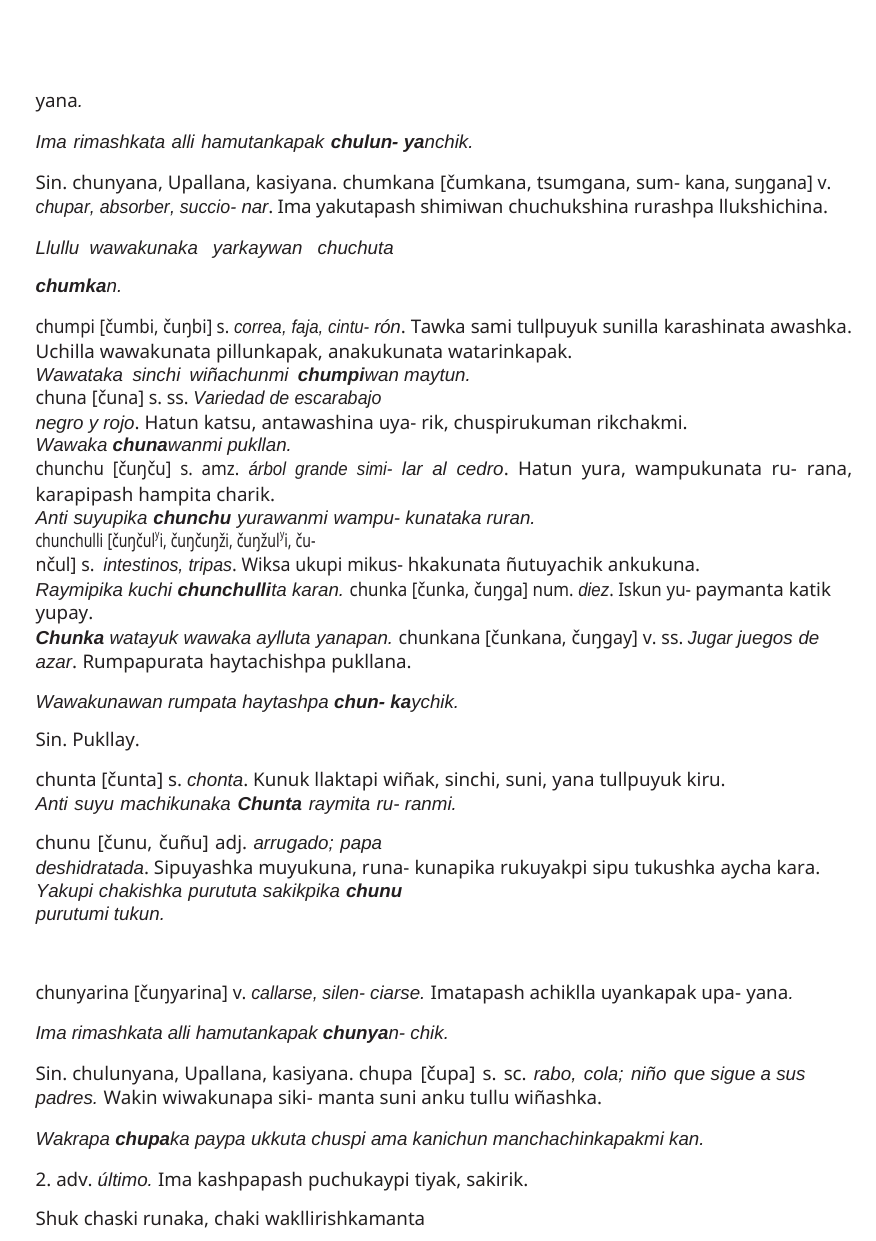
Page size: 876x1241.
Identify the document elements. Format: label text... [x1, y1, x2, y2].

text chunta [čunta] s. chonta. Kunuk llaktapi wiñak, sinchi, suni, yana tullpuyuk kiru. [35, 767, 852, 791]
text Anti suyu machikunaka Chunta raymita ru- ranmi. [35, 792, 856, 814]
text Wawataka sinchi wiñachunmi chumpiwan maytun. [35, 364, 856, 386]
text Raymipika kuchi chunchullita karan. chunka [čunka, čuŋga] num. diez. Iskun yu- paymanta katik yupay. [35, 578, 856, 624]
text purutumi tukun. [36, 902, 856, 924]
text Wawakunawan rumpata haytashpa chun- kaychik. [35, 691, 856, 713]
text chuna [čuna] s. ss. Variedad de escarabajo [35, 386, 856, 409]
text chunchulli [čuŋčulyi, čuŋčuŋži, čuŋžulyi, ču- [35, 528, 856, 552]
text Chunka watayuk wawaka aylluta yanapan. chunkana [čunkana, čuŋgay] v. ss. Jugar juegos de azar. Rumpapurata haytachishpa pukllana. [35, 625, 853, 673]
text chumpi [čumbi, čuŋbi] s. correa, faja, cintu- rón. Tawka sami tullpuyuk sunilla karashinata awashka. Uchilla wawakunata pillunkapak, anakukunata watarinkapak. [35, 313, 852, 364]
text Llullu wawakunaka yarkaywan chuchuta [35, 237, 856, 258]
text Anti suyupika chunchu yurawanmi wampu- kunataka ruran. [35, 507, 852, 528]
text negro y rojo. Hatun katsu, antawashina uya- rik, chuspirukuman rikchakmi. [35, 409, 852, 434]
text chunchu [čuŋču] s. amz. árbol grande simi- lar al cedro. Hatun yura, wampukunata ru- rana, karapipash hampita charik. [35, 456, 852, 507]
text Wawaka chunawanmi pukllan. [35, 435, 856, 456]
text Ima rimashkata alli hamutankapak chunyan- chik. [35, 1022, 818, 1043]
text Wakrapa chupaka paypa ukkuta chuspi ama kanichun manchachinkapakmi kan. [35, 1127, 818, 1149]
text yana. [35, 87, 856, 113]
text Shuk chaski runaka, chaki wakllirishkamanta [35, 1209, 856, 1229]
text 2. adv. último. Ima kashpapash puchukaypi tiyak, sakirik. [35, 1166, 818, 1192]
text Ima rimashkata alli hamutankapak chulun- yanchik. [35, 131, 856, 152]
text chumkan. [35, 276, 856, 296]
text Sin. chulunyana, Upallana, kasiyana. chupa [čupa] s. sc. rabo, cola; niño que sigue a sus padres. Wakin wiwakunapa siki- manta suni anku tullu wiñashka. [35, 1061, 818, 1110]
text Sin. chunyana, Upallana, kasiyana. chumkana [čumkana, tsumgana, sum- kana, suŋgana] v. chupar, absorber, succio- nar. Ima yakutapash shimiwan chuchukshina rurashpa llukshichina. [35, 170, 854, 219]
text chunu [čunu, čuñu] adj. arrugado; papa [35, 831, 856, 854]
text Sin. Pukllay. [35, 730, 856, 751]
text chunyarina [čuŋyarina] v. callarse, silen- ciarse. Imatapash achiklla uyankapak upa- yana. [35, 979, 816, 1005]
text deshidratada. Sipuyashka muyukuna, runa- kunapika rukuyakpi sipu tukushka aycha kara. [35, 854, 852, 880]
text nčul] s. intestinos, tripas. Wiksa ukupi mikus- hkakunata ñutuyachik ankukuna. [35, 552, 856, 577]
text Yakupi chakishka purututa sakikpika chunu [36, 880, 856, 902]
